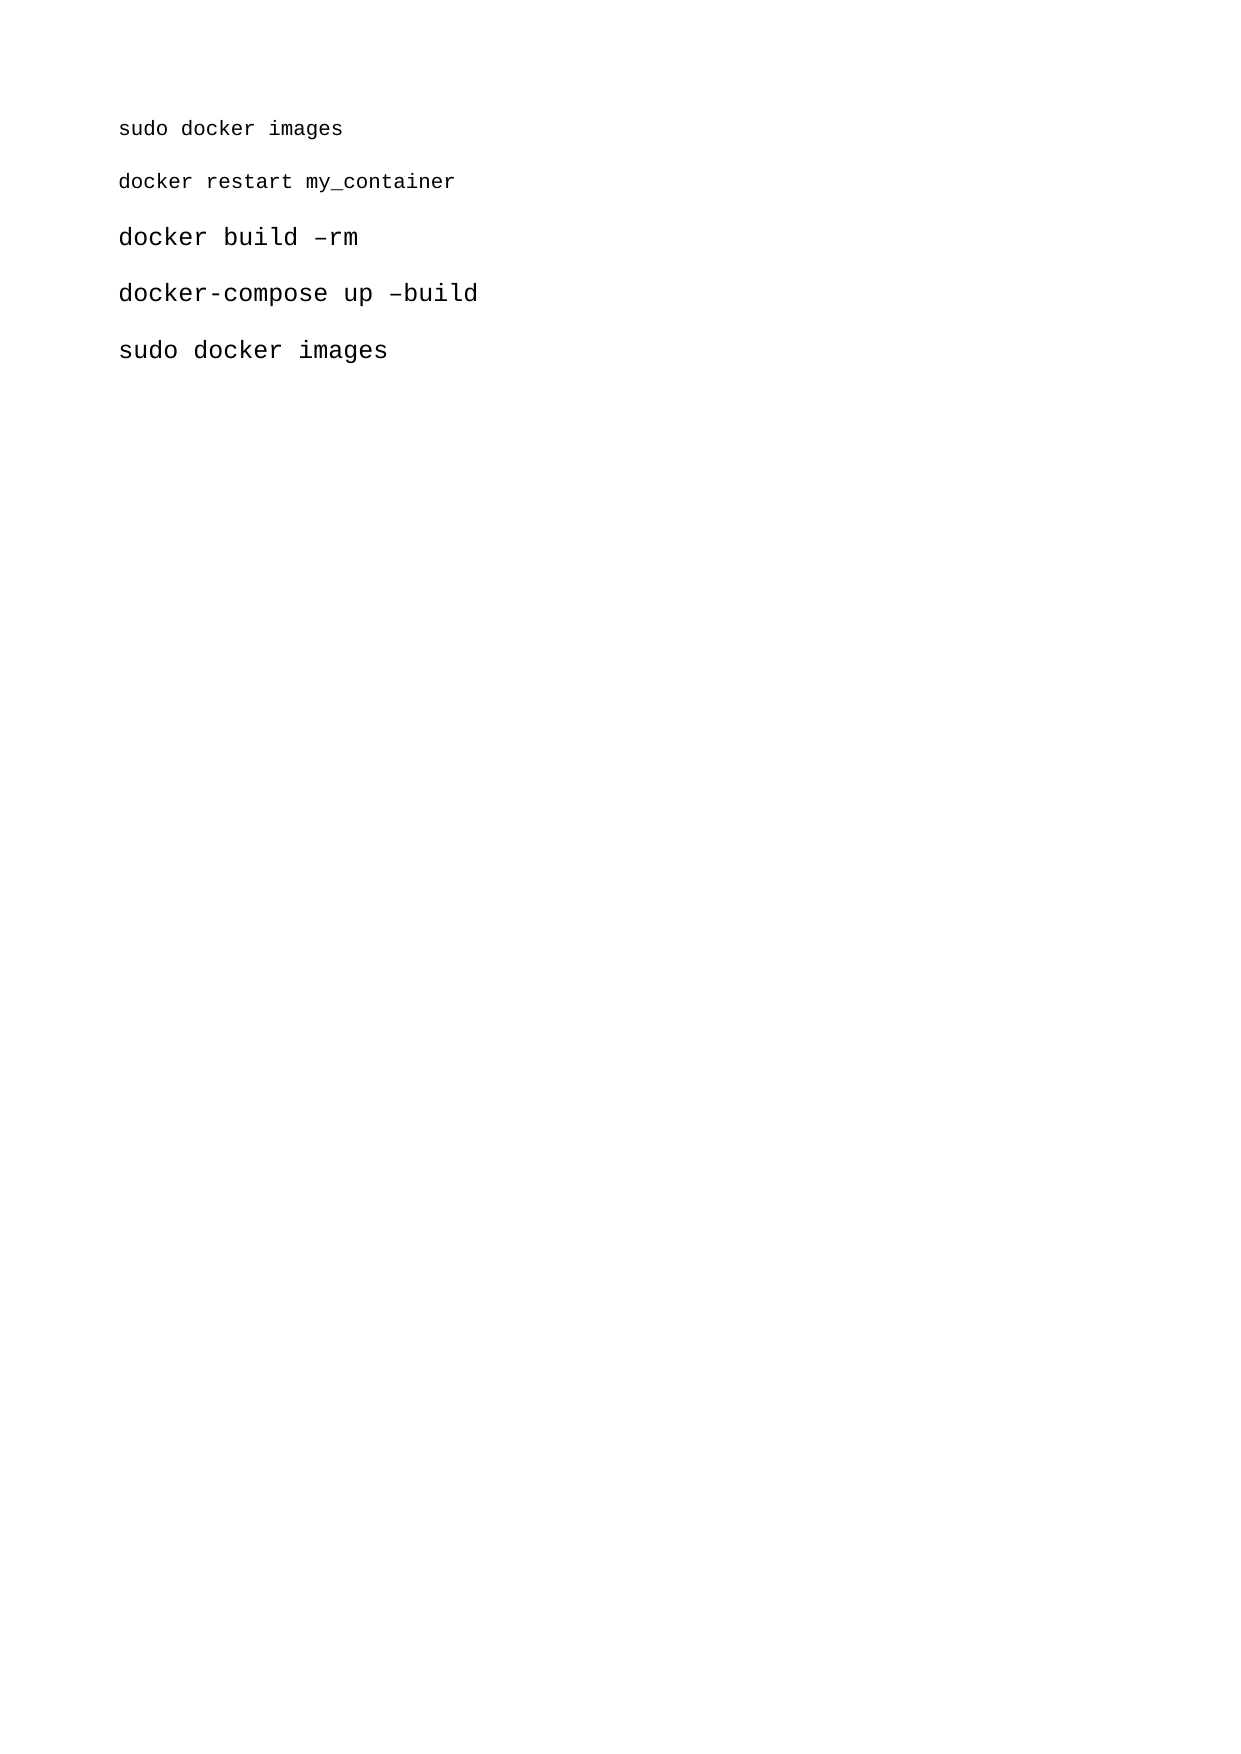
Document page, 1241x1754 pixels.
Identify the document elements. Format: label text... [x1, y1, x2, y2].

text docker-compose up –build [118, 281, 1122, 309]
text docker build –rm [118, 224, 1122, 253]
text sudo docker images [118, 118, 1122, 142]
text docker restart my_container [118, 171, 1122, 195]
text sudo docker images [118, 338, 1122, 366]
